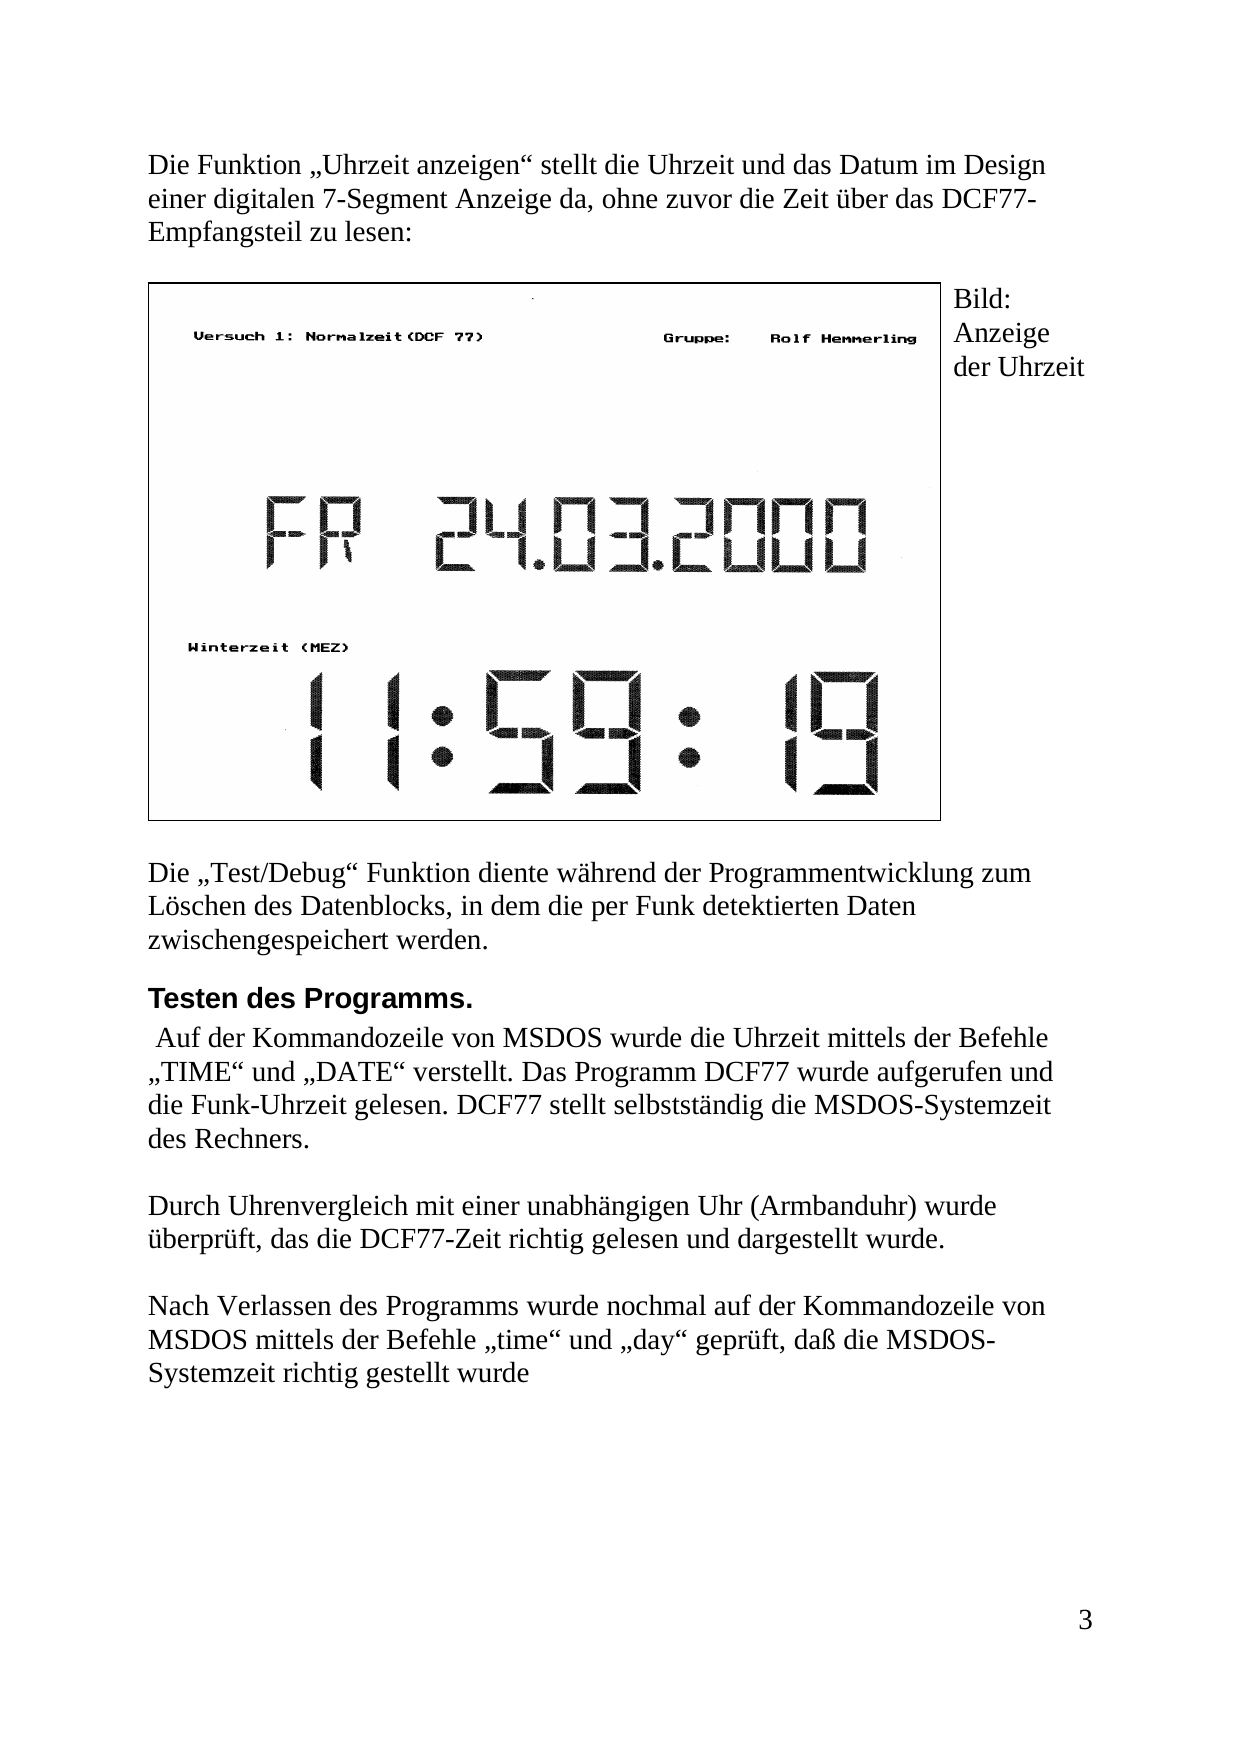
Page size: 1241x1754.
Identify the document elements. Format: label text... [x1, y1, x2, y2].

text Auf der Kommandozeile von MSDOS wurde die Uhrzeit mittels der Befehle „TIME“ und „DATE“ verstellt. Das Programm DCF77 wurde aufgerufen und die Funk-Uhrzeit gelesen. DCF77 stellt selbstständig die MSDOS-Systemzeit des Rechners. [148, 1020, 1092, 1154]
text Die Funktion „Uhrzeit anzeigen“ stellt die Uhrzeit und das Datum im Design einer digitalen 7-Segment Anzeige da, ohne zuvor die Zeit über das DCF77-Empfangsteil zu lesen: [148, 148, 1092, 248]
subtitle Testen des Programms. [148, 981, 1092, 1014]
text Nach Verlassen des Programms wurde nochmal auf der Kommandozeile von MSDOS mittels der Befehle „time“ und „day“ geprüft, daß die MSDOS-Systemzeit richtig gestellt wurde [148, 1289, 1092, 1389]
text Die „Test/Debug“ Funktion diente während der Programmentwicklung zum Löschen des Datenblocks, in dem die per Funk detektierten Daten zwischengespeichert werden. [148, 855, 1092, 956]
text Durch Uhrenvergleich mit einer unabhängigen Uhr (Armbanduhr) wurde überprüft, das die DCF77-Zeit richtig gelesen und dargestellt wurde. [148, 1188, 1092, 1255]
text Bild: Anzeige der Uhrzeit [941, 282, 1092, 821]
